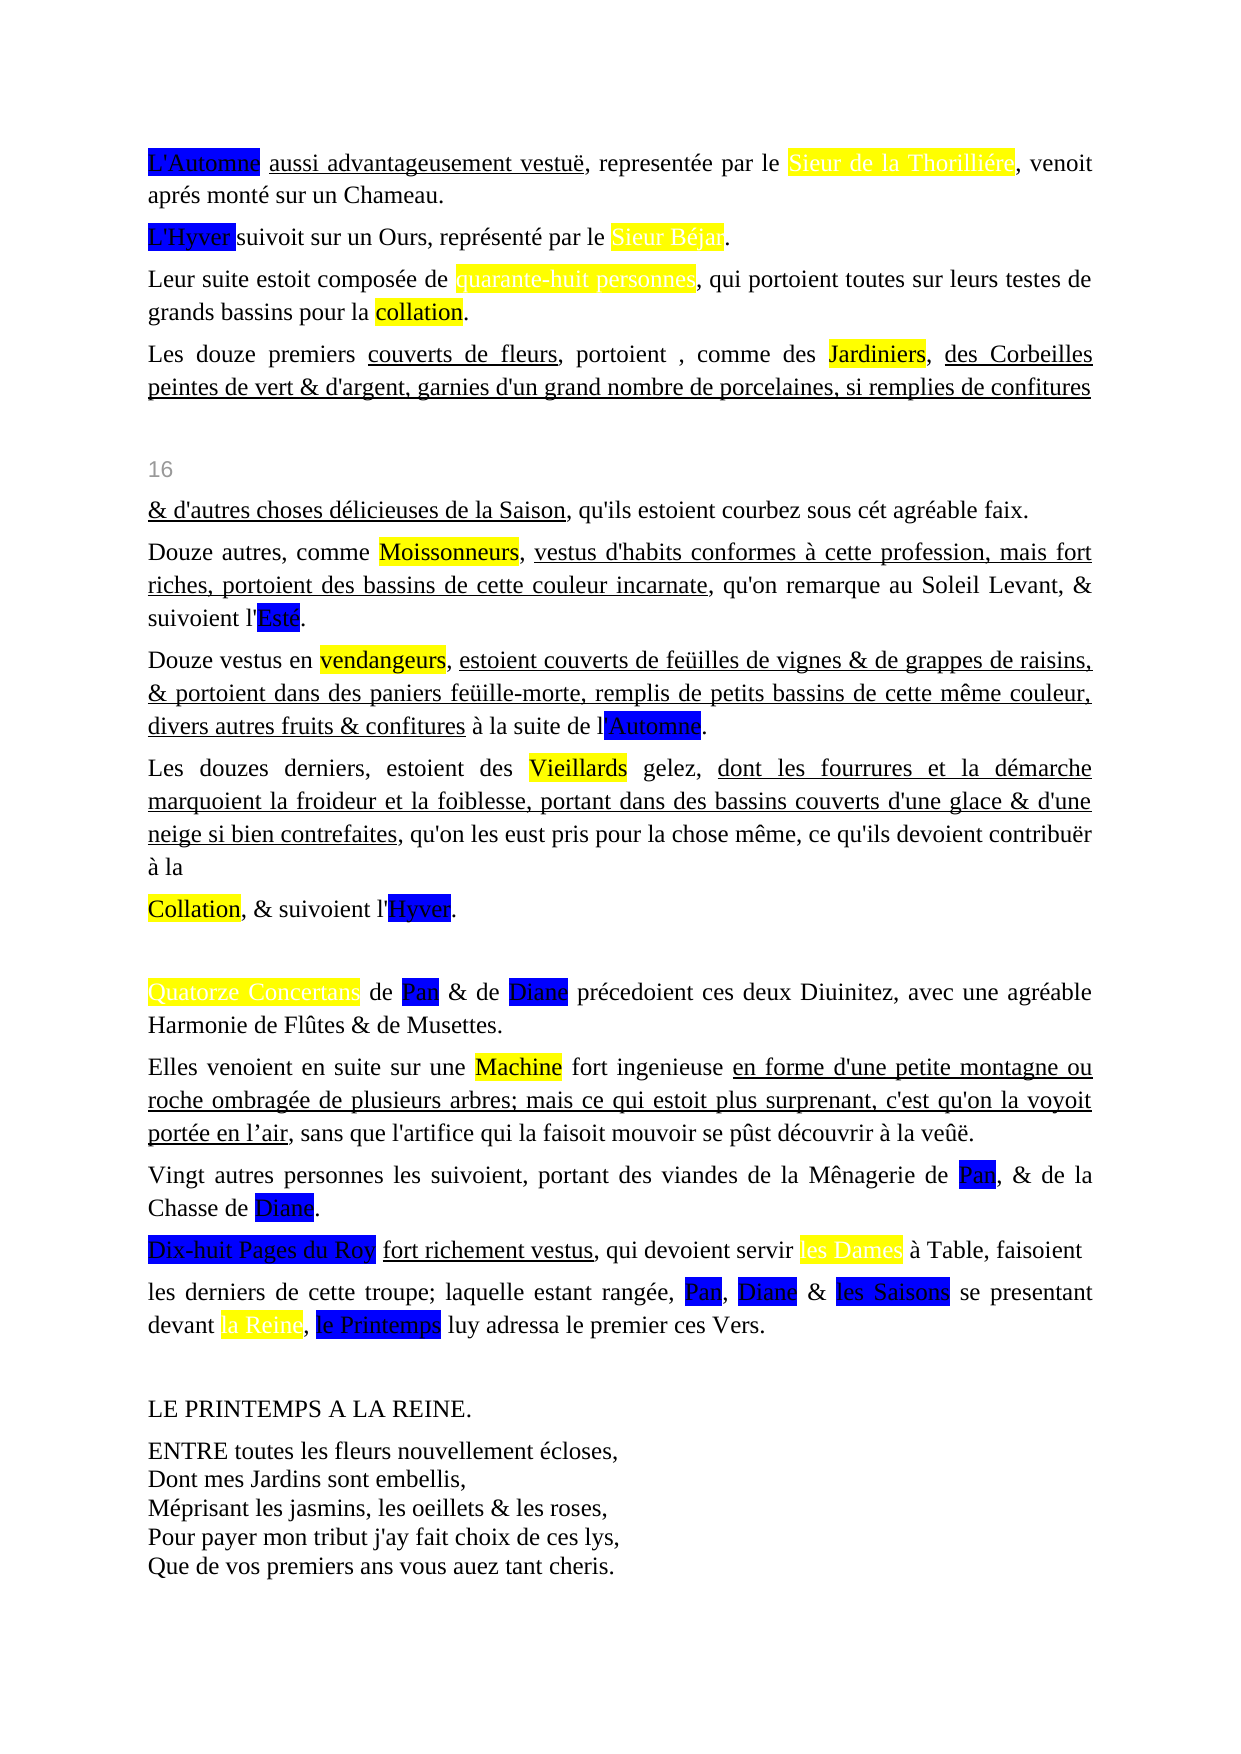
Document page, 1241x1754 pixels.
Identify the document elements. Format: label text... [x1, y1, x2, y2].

text LE PRINTEMPS A LA REINE. [148, 1394, 1093, 1423]
text 16 [173, 456, 1093, 482]
text les derniers de cette troupe; laquelle estant rangée, Pan, Diane & les Saisons se presentant devant la Reine, le Printemps luy adressa le premier ces Vers. [148, 1277, 1093, 1339]
text Quatorze Concertans de Pan & de Diane précedoient ces deux Diuinitez, avec une agréable Harmonie de Flûtes & de Musettes. [148, 977, 1093, 1039]
text & d'autres choses délicieuses de la Saison, qu'ils estoient courbez sous cét agréable faix. [148, 495, 1093, 524]
text Collation, & suivoient l'Hyver. [451, 894, 1093, 922]
text Dont mes Jardins sont embellis, [148, 1464, 1093, 1493]
text Douze vestus en vendangeurs, estoient couverts de feüilles de vignes & de grappes de raisins, & portoient dans des paniers feüille-morte, remplis de petits bassins de cette même couleur, divers autres fruits & confitures à la suite de l'Automne. [148, 645, 1093, 740]
text Dix-huit Pages du Roy fort richement vestus, qui devoient servir les Dames à Table, faisoient [903, 1235, 1093, 1264]
text Collation, & suivoient l'Hyver. [241, 894, 388, 922]
text L'Automne aussi advantageusement vestuë, representée par le Sieur de la Thorilliére, venoit aprés monté sur un Chameau. [148, 148, 1093, 209]
text Elles venoient en suite sur une Machine fort ingenieuse en forme d'une petite montagne ou roche ombragée de plusieurs arbres; mais ce qui estoit plus surprenant, c'est qu'on la voyoit portée en l’air, sans que l'artifice qui la faisoit mouvoir se pûst découvrir à la veûë. [148, 1052, 1093, 1147]
text Les douzes derniers, estoient des Vieillards gelez, dont les fourrures et la démarche marquoient la froideur et la foiblesse, portant dans des bassins couverts d'une glace & d'une neige si bien contrefaites, qu'on les eust pris pour la chose même, ce qu'ils devoient contribuër à la [148, 753, 1093, 881]
text Leur suite estoit composée de quarante-huit personnes, qui portoient toutes sur leurs testes de grands bassins pour la collation. [148, 264, 1093, 326]
text Pour payer mon tribut j'ay fait choix de ces lys, [148, 1522, 1093, 1551]
text ENTRE toutes les fleurs nouvellement écloses, [148, 1436, 1093, 1464]
text Les douze premiers couverts de fleurs, portoient , comme des Jardiniers, des Corbeilles peintes de vert & d'argent, garnies d'un grand nombre de porcelaines, si remplies de confitures [148, 339, 1093, 401]
text Méprisant les jasmins, les oeillets & les roses, [148, 1493, 1093, 1522]
text Que de vos premiers ans vous auez tant cheris. [148, 1551, 1093, 1579]
text Dix-huit Pages du Roy fort richement vestus, qui devoient servir les Dames à Table, faisoient [376, 1235, 800, 1264]
text L'Hyver suivoit sur un Ours, représenté par le Sieur Béjar. [148, 222, 1093, 251]
text Douze autres, comme Moissonneurs, vestus d'habits conformes à cette profession, mais fort riches, portoient des bassins de cette couleur incarnate, qu'on remarque au Soleil Levant, & suivoient l'Esté. [148, 537, 1093, 632]
text Vingt autres personnes les suivoient, portant des viandes de la Mênagerie de Pan, & de la Chasse de Diane. [148, 1160, 1093, 1222]
